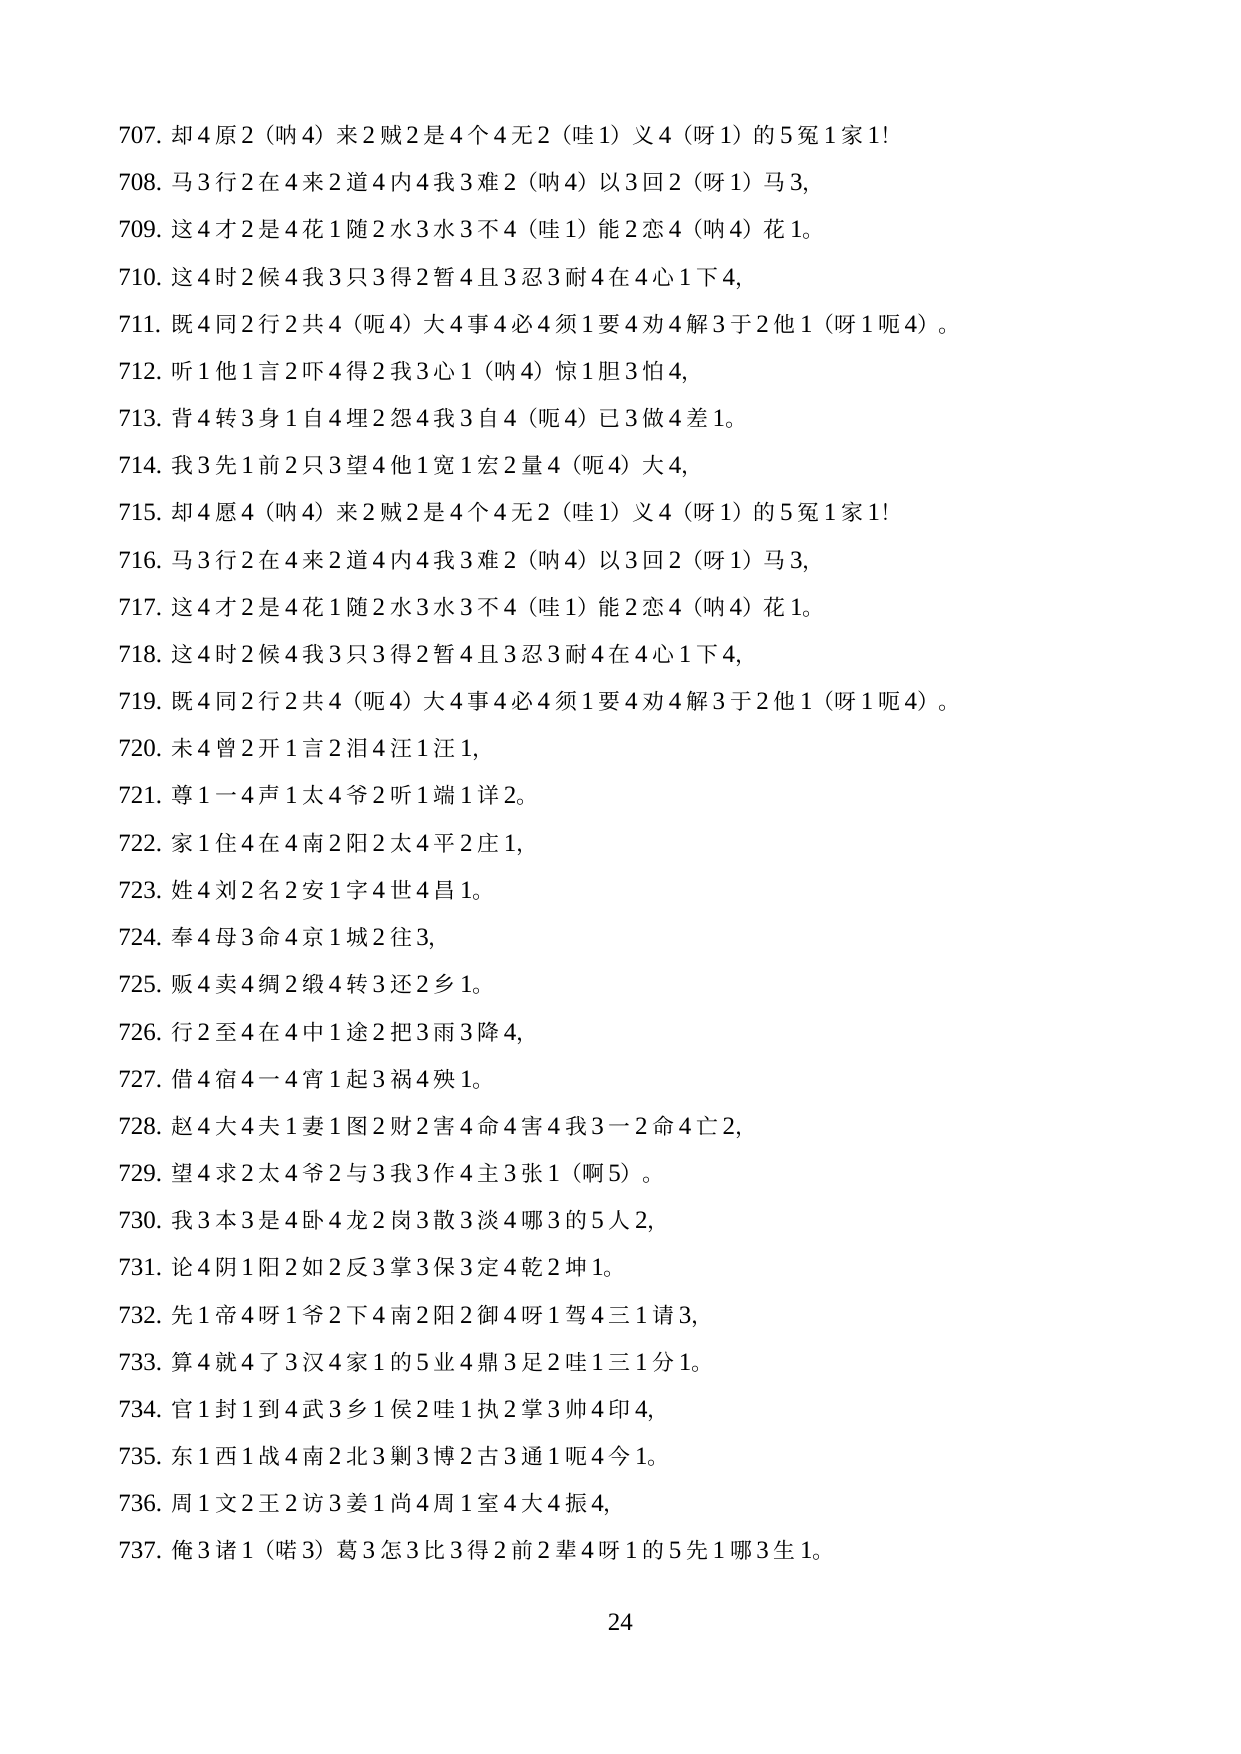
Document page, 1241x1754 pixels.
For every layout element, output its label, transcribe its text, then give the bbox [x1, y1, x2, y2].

text 712. 听1他1言2吓4得2我3心1（呐4）惊1胆3怕4， [118, 354, 1122, 386]
text 722. 家1住4在4南2阳2太4平2庄1， [118, 826, 1122, 857]
text 730. 我3本3是4卧4龙2岗3散3淡4哪3的5人2， [118, 1203, 1122, 1235]
text 732. 先1帝4呀1爷2下4南2阳2御4呀1驾4三1请3， [118, 1298, 1122, 1329]
text 714. 我3先1前2只3望4他1宽1宏2量4（呃4）大4， [118, 448, 1122, 480]
text 710. 这4时2候4我3只3得2暂4且3忍3耐4在4心1下4， [118, 260, 1122, 291]
text 713. 背4转3身1自4埋2怨4我3自4（呃4）已3做4差1。 [118, 401, 1122, 433]
text 718. 这4时2候4我3只3得2暂4且3忍3耐4在4心1下4， [118, 637, 1122, 669]
text 728. 赵4大4夫1妻1图2财2害4命4害4我3一2命4亡2， [118, 1109, 1122, 1141]
text 734. 官1封1到4武3乡1侯2哇1执2掌3帅4印4， [118, 1392, 1122, 1424]
text 725. 贩4卖4绸2缎4转3还2乡1。 [118, 967, 1122, 999]
text 717. 这4才2是4花1随2水3水3不4（哇1）能2恋4（呐4）花1。 [118, 590, 1122, 621]
text 708. 马3行2在4来2道4内4我3难2（呐4）以3回2（呀1）马3， [118, 165, 1122, 197]
text 721. 尊1一4声1太4爷2听1端1详2。 [118, 779, 1122, 810]
text 731. 论4阴1阳2如2反3掌3保3定4乾2坤1。 [118, 1251, 1122, 1282]
text 735. 东1西1战4南2北3剿3博2古3通1呃4今1。 [118, 1439, 1122, 1471]
text 736. 周1文2王2访3姜1尚4周1室4大4振4， [118, 1487, 1122, 1518]
text 737. 俺3诸1（喏3）葛3怎3比3得2前2辈4呀1的5先1哪3生1。 [118, 1534, 1122, 1565]
text 724. 奉4母3命4京1城2往3， [118, 920, 1122, 952]
text 716. 马3行2在4来2道4内4我3难2（呐4）以3回2（呀1）马3， [118, 543, 1122, 574]
text 723. 姓4刘2名2安1字4世4昌1。 [118, 873, 1122, 904]
text 711. 既4同2行2共4（呃4）大4事4必4须1要4劝4解3于2他1（呀1呃4）。 [118, 307, 1122, 338]
text 709. 这4才2是4花1随2水3水3不4（哇1）能2恋4（呐4）花1。 [118, 212, 1122, 244]
text 707. 却4原2（呐4）来2贼2是4个4无2（哇1）义4（呀1）的5冤1家1！ [118, 118, 1122, 149]
text 726. 行2至4在4中1途2把3雨3降4， [118, 1015, 1122, 1046]
text 727. 借4宿4一4宵1起3祸4殃1。 [118, 1062, 1122, 1093]
text 729. 望4求2太4爷2与3我3作4主3张1（啊5）。 [118, 1156, 1122, 1188]
text 715. 却4愿4（呐4）来2贼2是4个4无2（哇1）义4（呀1）的5冤1家1！ [118, 496, 1122, 527]
text 733. 算4就4了3汉4家1的5业4鼎3足2哇1三1分1。 [118, 1345, 1122, 1376]
text 719. 既4同2行2共4（呃4）大4事4必4须1要4劝4解3于2他1（呀1呃4）。 [118, 684, 1122, 716]
text 720. 未4曾2开1言2泪4汪1汪1， [118, 732, 1122, 763]
